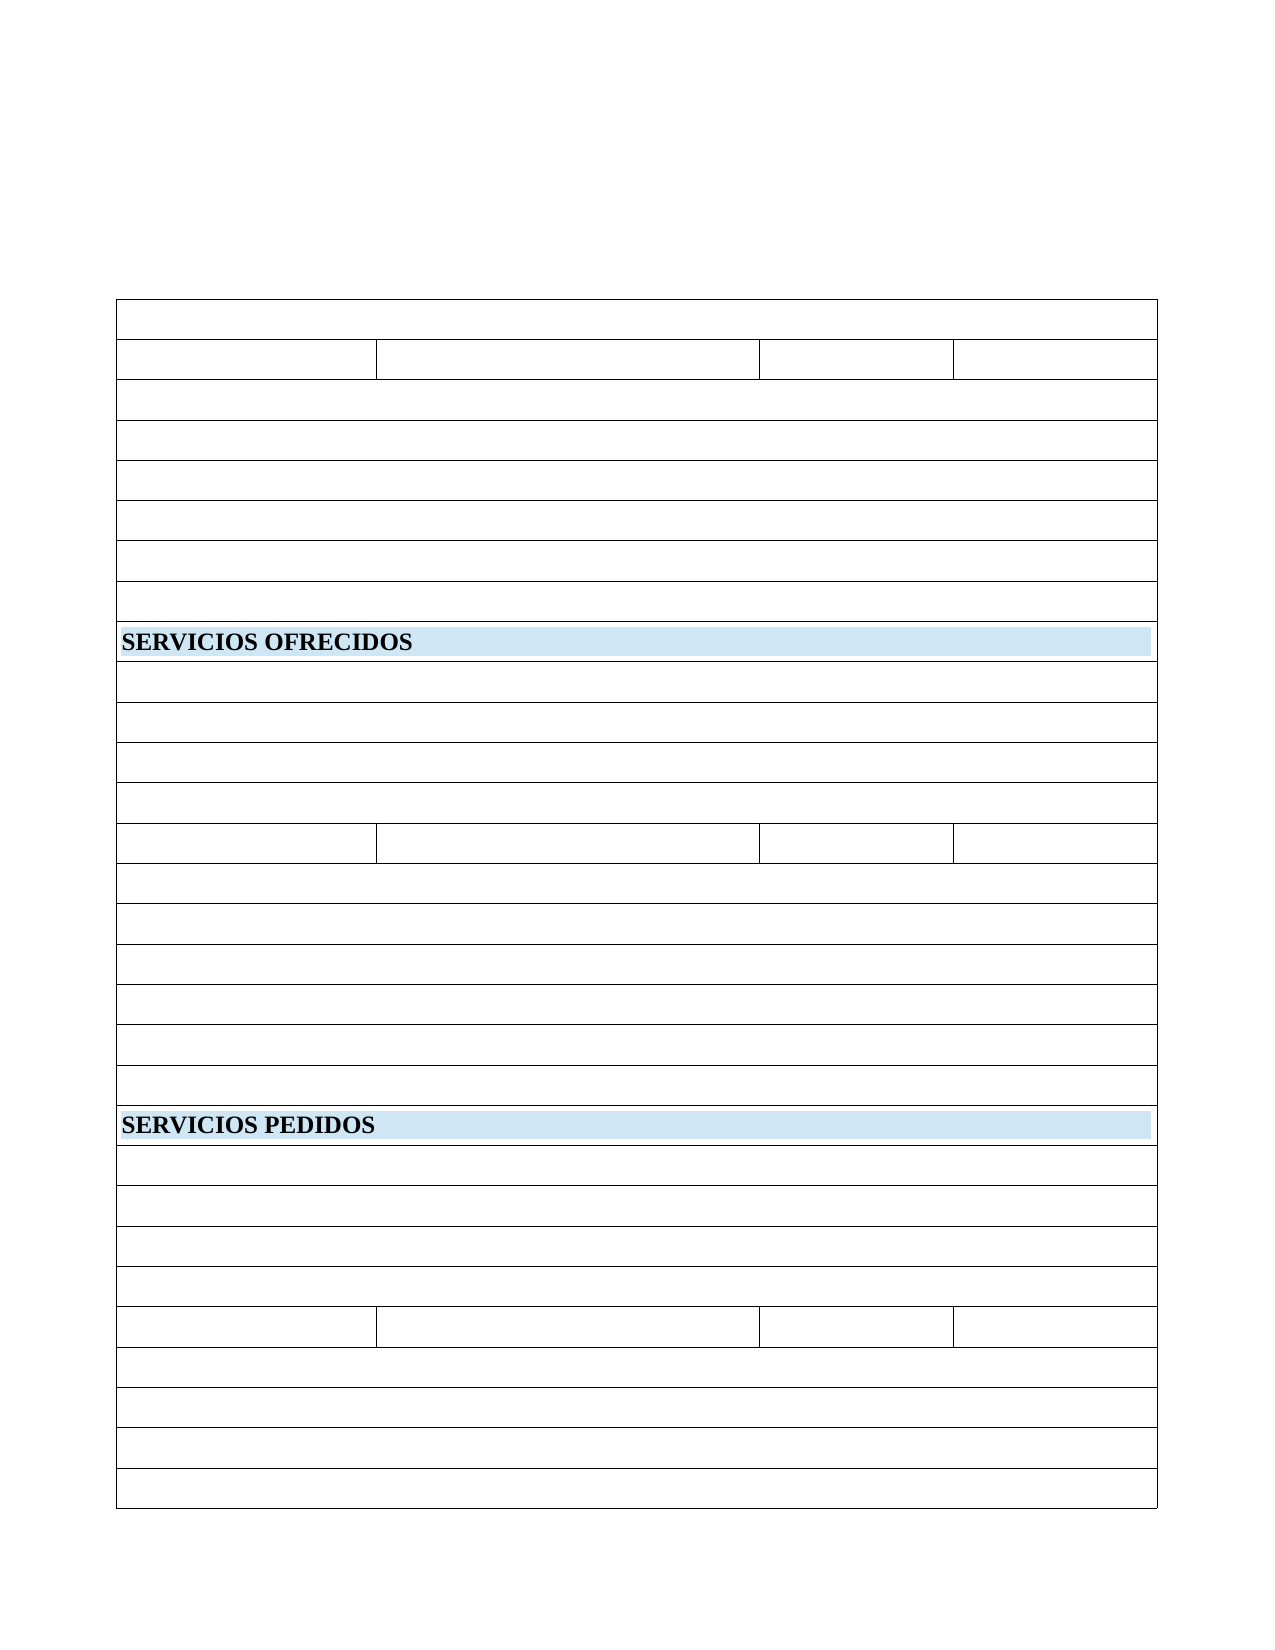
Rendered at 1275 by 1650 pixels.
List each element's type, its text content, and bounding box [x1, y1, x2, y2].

table_cell <otherwise test=""> [117, 461, 1157, 500]
table_cell <p.medidas> [954, 824, 1157, 863]
table_cell <p.descrip.split('TEXTO:')[-1]> [377, 824, 759, 863]
table_cell </when> [117, 1388, 1157, 1427]
table_cell <when test="p.producto.category.name == 'Clasificado'"> [117, 743, 1157, 782]
table_cell </if> [117, 864, 1157, 903]
table_cell </for> [117, 582, 1157, 621]
table_cell <otherwise test=""> [117, 1428, 1157, 1468]
table_cell <choose test=""> [117, 703, 1157, 742]
table_cell SERVICIOS OFRECIDOS [117, 622, 1157, 661]
table_cell <if test="(p.descrip.split('Tipo: ')[-1]).split('\n')[0] == 'Compra Automotor'"> [117, 300, 1157, 339]
table_cell </when> [117, 904, 1157, 943]
table_cell <p.medidas> [954, 340, 1157, 379]
table_cell <when test="p.producto.category.name == 'Clasificado'"> [117, 1227, 1157, 1266]
table_cell </otherwise> [117, 1469, 1157, 1508]
table_cell <p.ubicacion> [760, 824, 953, 863]
table_cell <for each="p in edicion['edicion'].publicacionesDiario"> [117, 662, 1157, 702]
table_cell <if test="(p.descrip.split('Tipo: ')[-1]).split('\n')[0] == 'Servicios Pedidos'"> [117, 1267, 1157, 1306]
table_cell <choose test=""> [117, 1186, 1157, 1226]
table_cell </otherwise> [117, 501, 1157, 540]
table_cell <p.medidas> [954, 1307, 1157, 1347]
table_cell </choose> [117, 1025, 1157, 1064]
table_cell <p.ubicacion> [760, 340, 953, 379]
table_cell </otherwise> [117, 985, 1157, 1024]
table_cell <p.producto.name> [117, 340, 376, 379]
table_cell </if> [117, 380, 1157, 419]
table_cell SERVICIOS PEDIDOS [117, 1106, 1157, 1145]
table_cell <p.ubicacion> [760, 1307, 953, 1347]
table_cell <p.producto.name> [117, 1307, 376, 1347]
table_cell </choose> [117, 541, 1157, 581]
table_cell </if> [117, 1348, 1157, 1387]
table_cell </for> [117, 1066, 1157, 1105]
table_cell <if test="(p.descrip.split('Tipo: ')[-1]).split('\n')[0] == 'Servicios Ofrecidos'"> [117, 783, 1157, 823]
table_cell <otherwise test=""> [117, 945, 1157, 984]
table_cell </when> [117, 421, 1157, 460]
table_cell <p.descrip.split('TEXTO:')[-1]> [377, 1307, 759, 1347]
table_cell <p.descrip.split('TEXTO:')[-1]> [377, 340, 759, 379]
table_cell <for each="p in edicion['edicion'].publicacionesDiario"> [117, 1146, 1157, 1185]
table_cell <p.producto.name> [117, 824, 376, 863]
